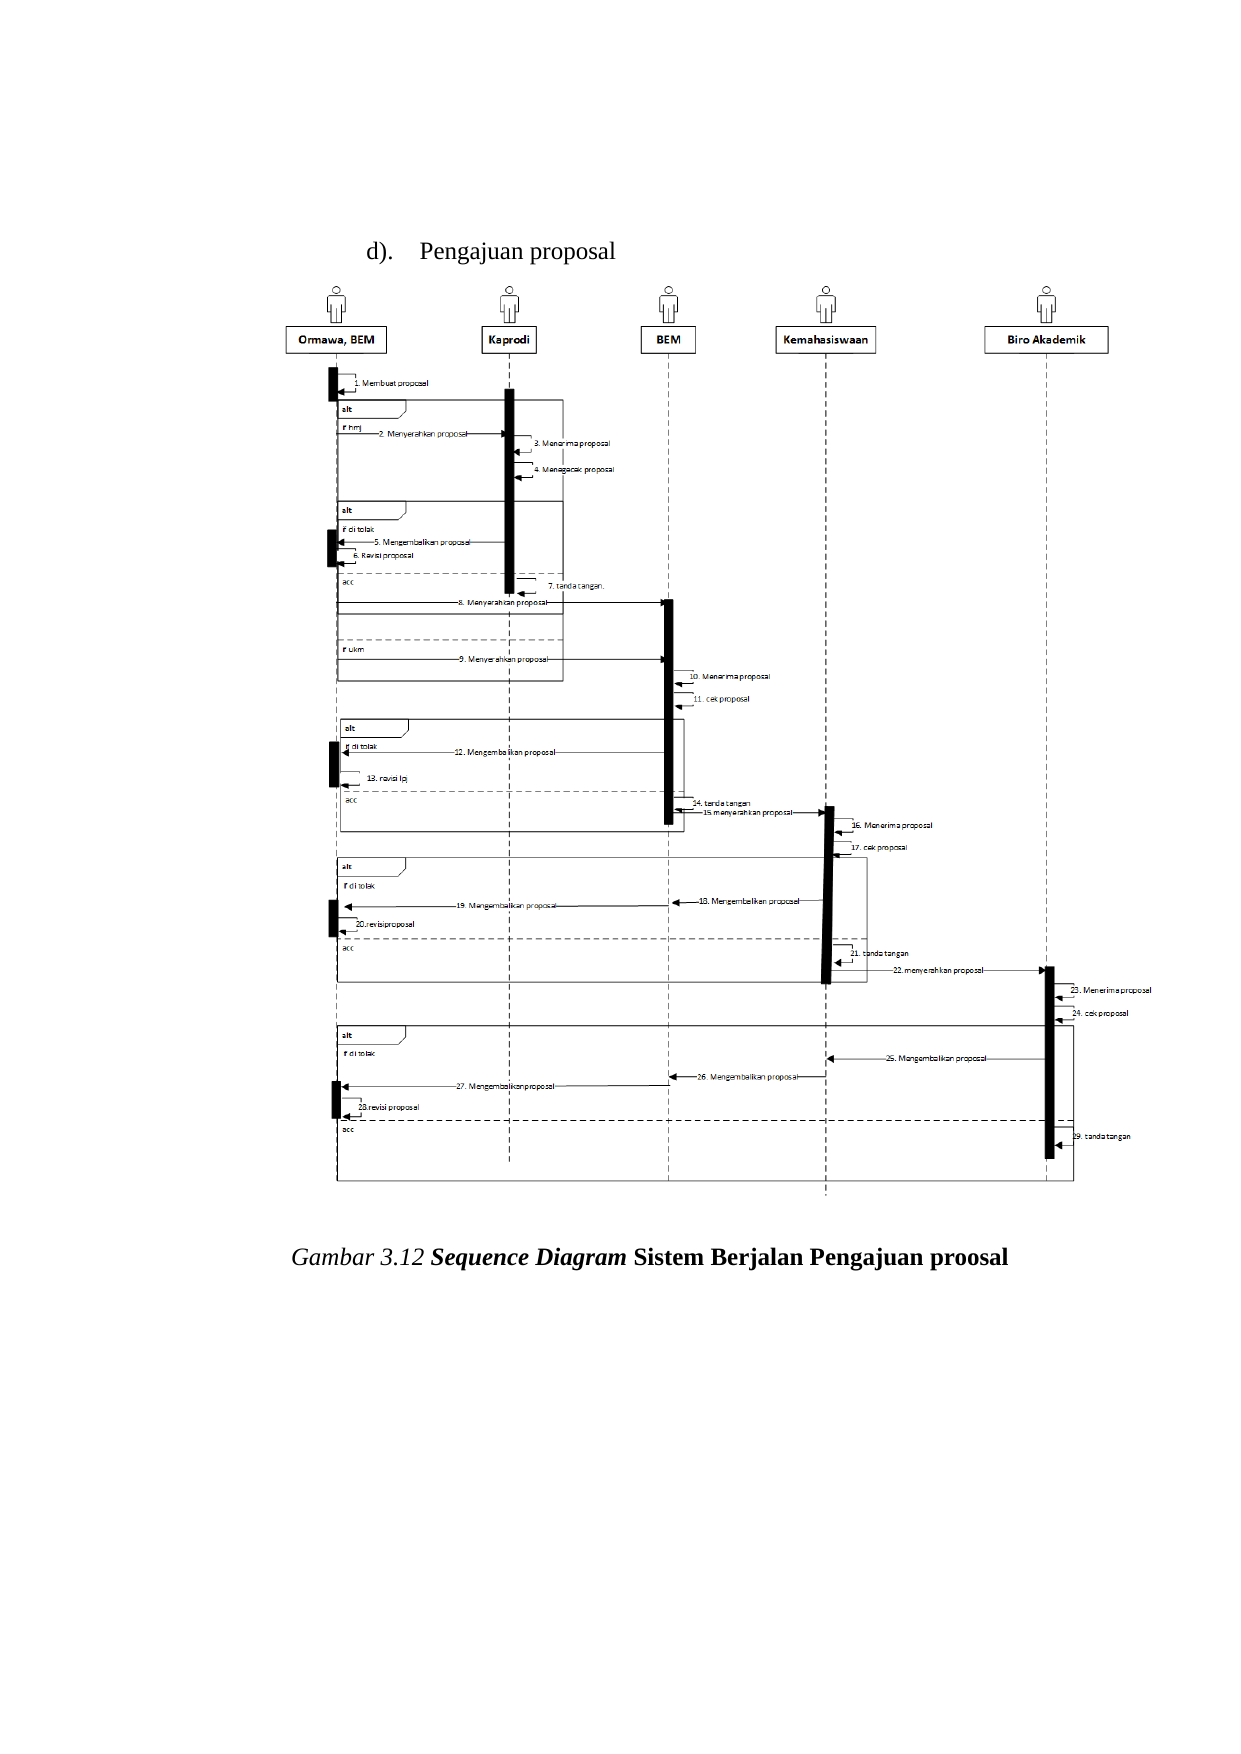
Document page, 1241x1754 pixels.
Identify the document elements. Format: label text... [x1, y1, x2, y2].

picture [239, 285, 1155, 1196]
list Pengajuan proposal [313, 236, 1063, 265]
table_header [236, 279, 1063, 1230]
text Gambar 3.12 Sequence Diagram Sistem Berjalan Pengajuan proosal [236, 1242, 1063, 1271]
